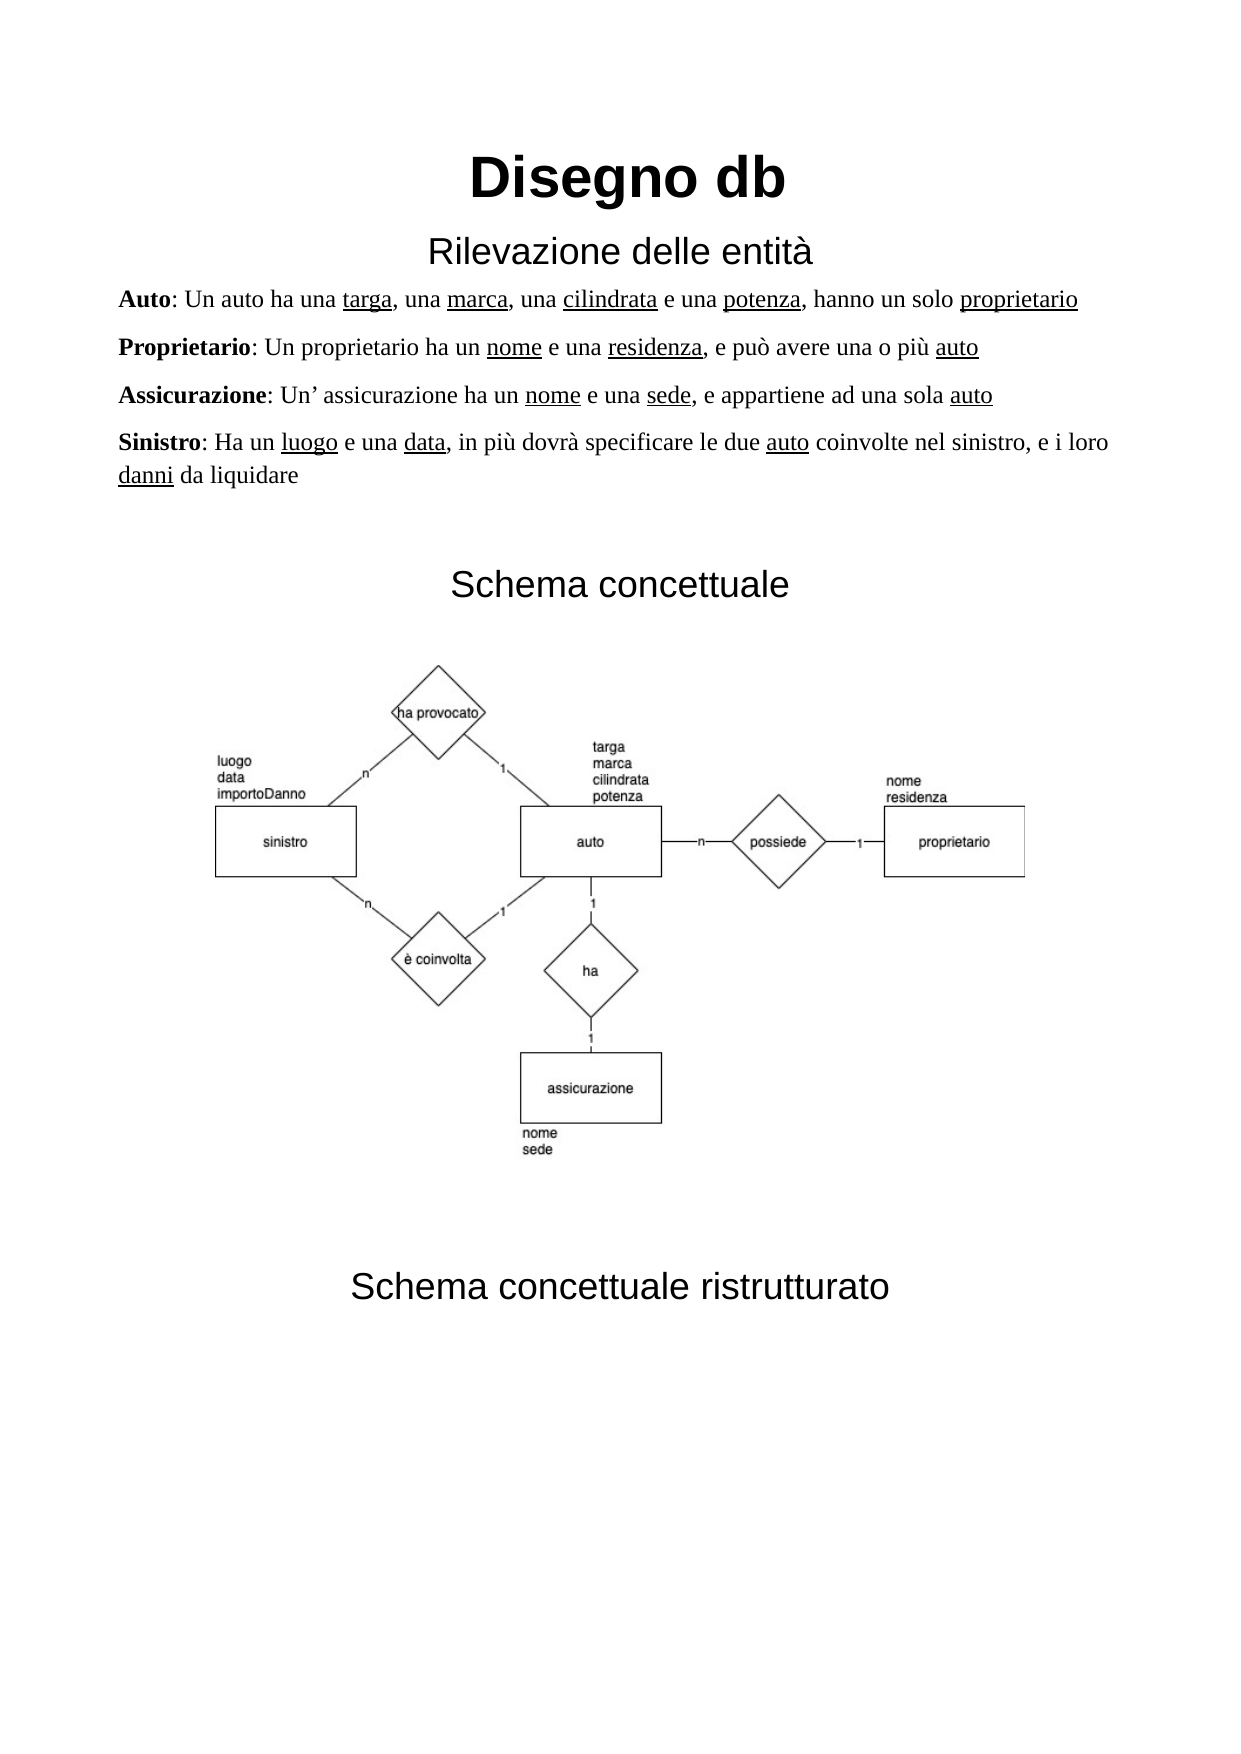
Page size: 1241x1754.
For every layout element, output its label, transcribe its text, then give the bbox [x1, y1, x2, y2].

subtitle Schema concettuale [118, 562, 1122, 605]
text Assicurazione: Un’ assicurazione ha un nome e una sede, e appartiene ad una sola auto [118, 380, 1122, 408]
subtitle Schema concettuale ristrutturato [118, 1264, 1122, 1307]
text Auto: Un auto ha una targa, una marca, una cilindrata e una potenza, hanno un solo proprietario [118, 284, 1122, 313]
subtitle Rilevazione delle entità [118, 229, 1122, 272]
text Sinistro: Ha un luogo e una data, in più dovrà specificare le due auto coinvolte nel sinistro, e i loro danni da liquidare [118, 427, 1122, 489]
picture [215, 665, 1025, 1159]
title Disegno db [118, 143, 1122, 210]
text Proprietario: Un proprietario ha un nome e una residenza, e può avere una o più auto [118, 332, 1122, 361]
